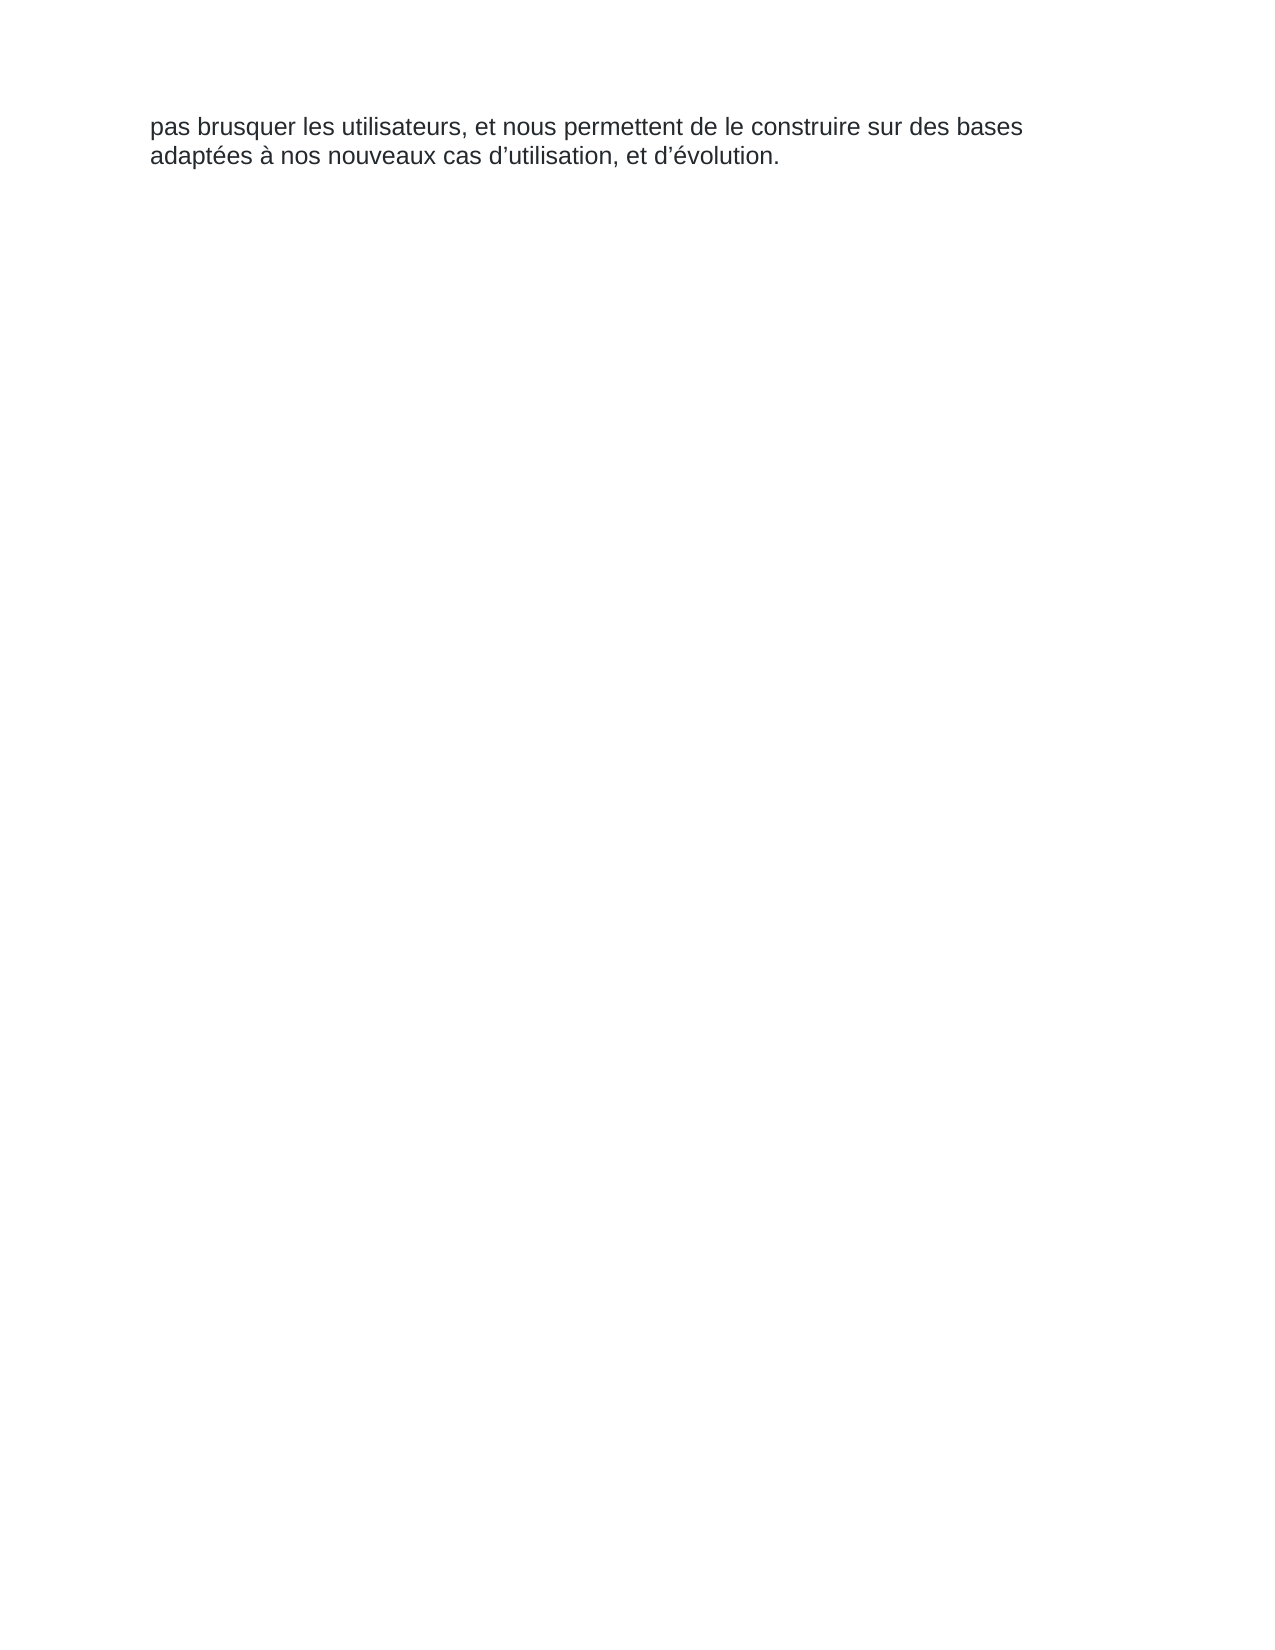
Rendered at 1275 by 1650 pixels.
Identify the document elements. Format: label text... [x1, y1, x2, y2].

text pas brusquer les utilisateurs, et nous permettent de le construire sur des bases adaptées à nos nouveaux cas d’utilisation, et d’évolution. [150, 112, 1125, 170]
